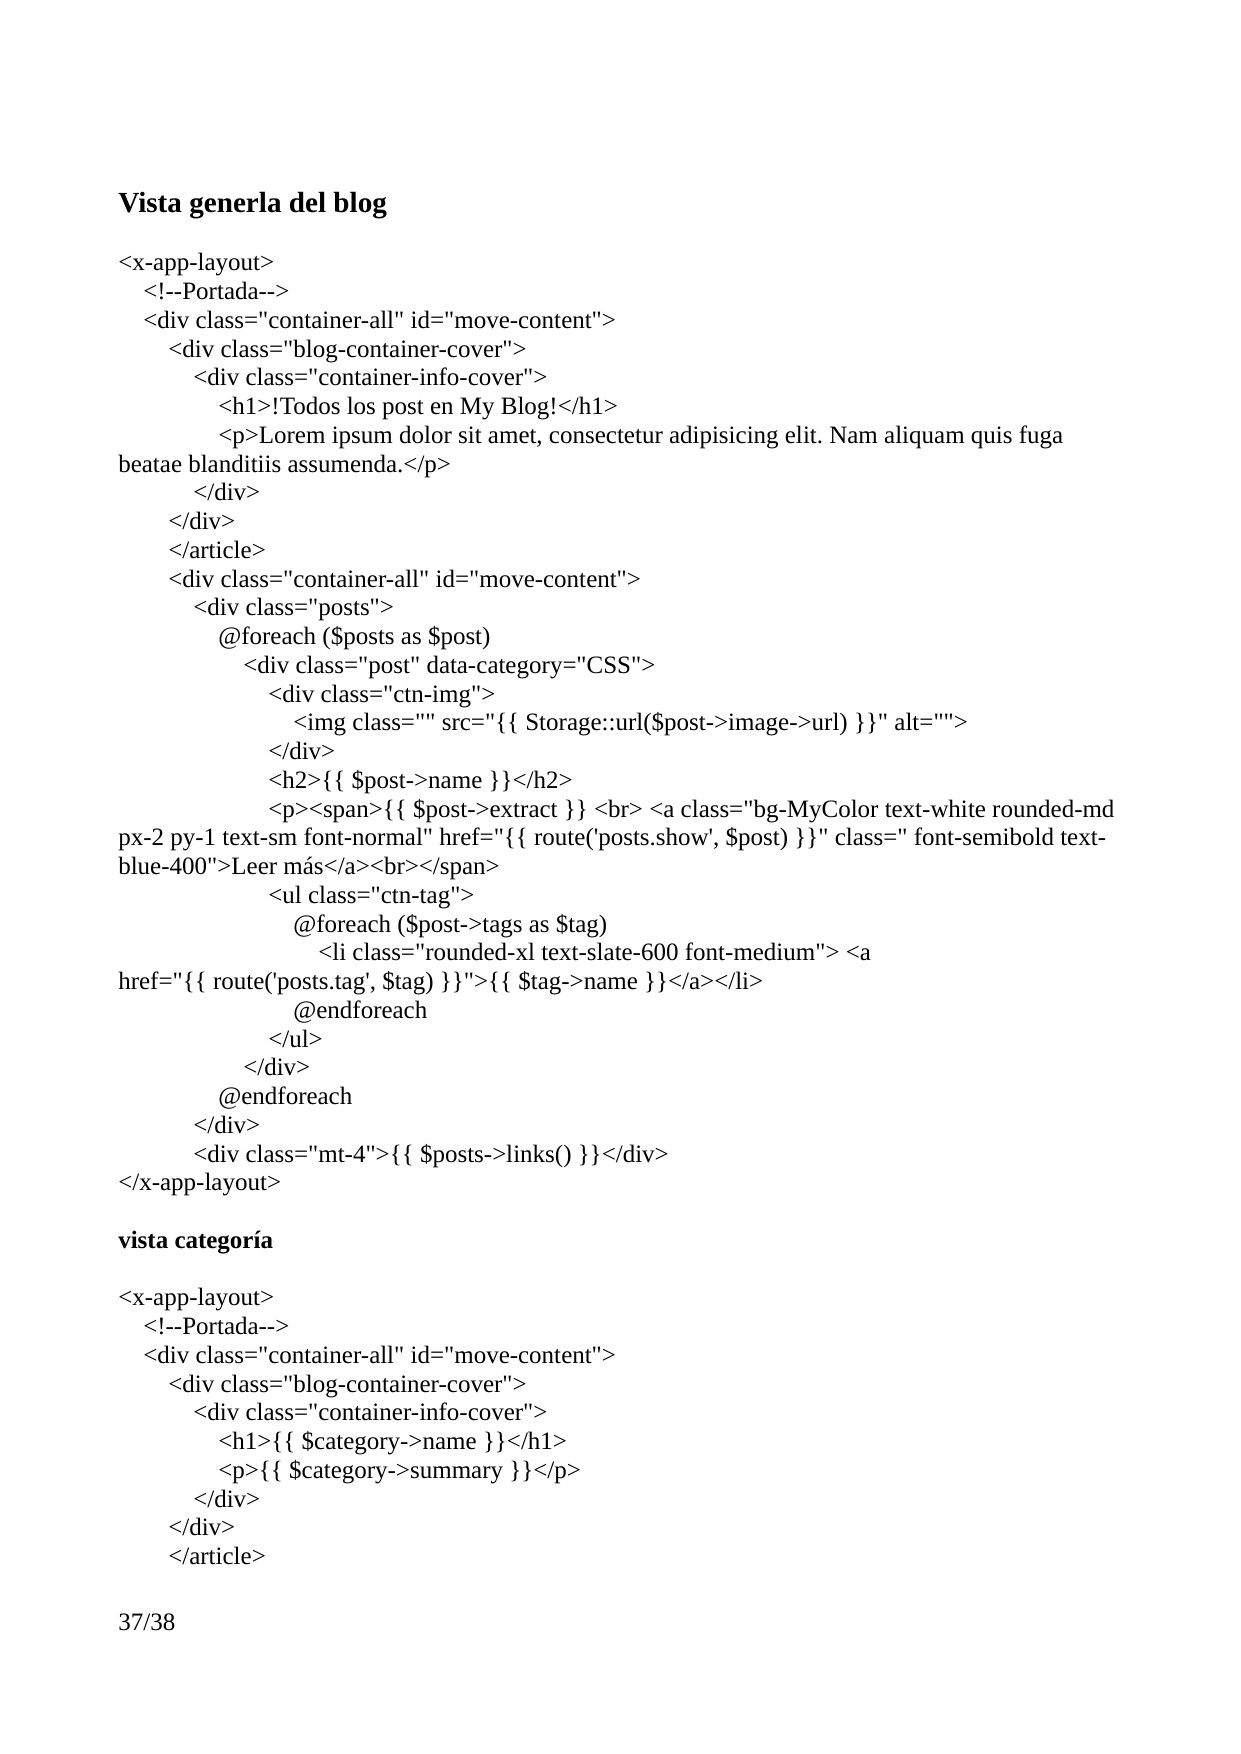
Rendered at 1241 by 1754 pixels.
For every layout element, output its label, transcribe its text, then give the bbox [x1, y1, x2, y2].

text @endforeach [118, 1081, 1122, 1110]
text <img class="" src="{{ Storage::url($post->image->url) }}" alt=""> [118, 707, 1122, 736]
text Vista generla del blog [118, 185, 1122, 219]
text </ul> [118, 1024, 1122, 1052]
text <li class="rounded-xl text-slate-600 font-medium"> <a href="{{ route('posts.tag', $tag) }}">{{ $tag->name }}</a></li> [118, 937, 1122, 995]
text <div class="blog-container-cover"> [118, 1369, 1122, 1397]
text </div> [118, 1110, 1122, 1139]
text vista categoría [118, 1225, 1122, 1254]
text <x-app-layout> [118, 1282, 1122, 1311]
text @endforeach [118, 995, 1122, 1024]
text <p>Lorem ipsum dolor sit amet, consectetur adipisicing elit. Nam aliquam quis fuga beatae blanditiis assumenda.</p> [118, 420, 1122, 477]
text </div> [118, 1052, 1122, 1081]
text <p>{{ $category->summary }}</p> [118, 1455, 1122, 1484]
text <ul class="ctn-tag"> [118, 880, 1122, 909]
text </x-app-layout> [118, 1167, 1122, 1196]
text </div> [118, 736, 1122, 765]
text @foreach ($posts as $post) [118, 621, 1122, 650]
text <div class="container-info-cover"> [118, 1397, 1122, 1426]
text <div class="container-info-cover"> [118, 362, 1122, 391]
text </div> [118, 506, 1122, 535]
text @foreach ($post->tags as $tag) [118, 909, 1122, 937]
text <div class="blog-container-cover"> [118, 334, 1122, 362]
text <div class="ctn-img"> [118, 679, 1122, 707]
text <div class="container-all" id="move-content"> [118, 1340, 1122, 1369]
text <div class="mt-4">{{ $posts->links() }}</div> [118, 1139, 1122, 1167]
text <h1>{{ $category->name }}</h1> [118, 1426, 1122, 1455]
text </div> [118, 1512, 1122, 1541]
text </div> [118, 477, 1122, 506]
text <div class="container-all" id="move-content"> [118, 564, 1122, 592]
text </article> [118, 535, 1122, 564]
text <div class="posts"> [118, 592, 1122, 621]
text <p><span>{{ $post->extract }} <br> <a class="bg-MyColor text-white rounded-md px-2 py-1 text-sm font-normal" href="{{ route('posts.show', $post) }}" class=" font-semibold text-blue-400">Leer más</a><br></span> [118, 794, 1122, 880]
text <h2>{{ $post->name }}</h2> [118, 765, 1122, 794]
text <div class="container-all" id="move-content"> [118, 305, 1122, 334]
text <!--Portada--> [118, 276, 1122, 305]
text <x-app-layout> [118, 247, 1122, 276]
text </article> [118, 1541, 1122, 1570]
text </div> [118, 1484, 1122, 1512]
text <!--Portada--> [118, 1311, 1122, 1340]
text <div class="post" data-category="CSS"> [118, 650, 1122, 679]
text <h1>!Todos los post en My Blog!</h1> [118, 391, 1122, 420]
